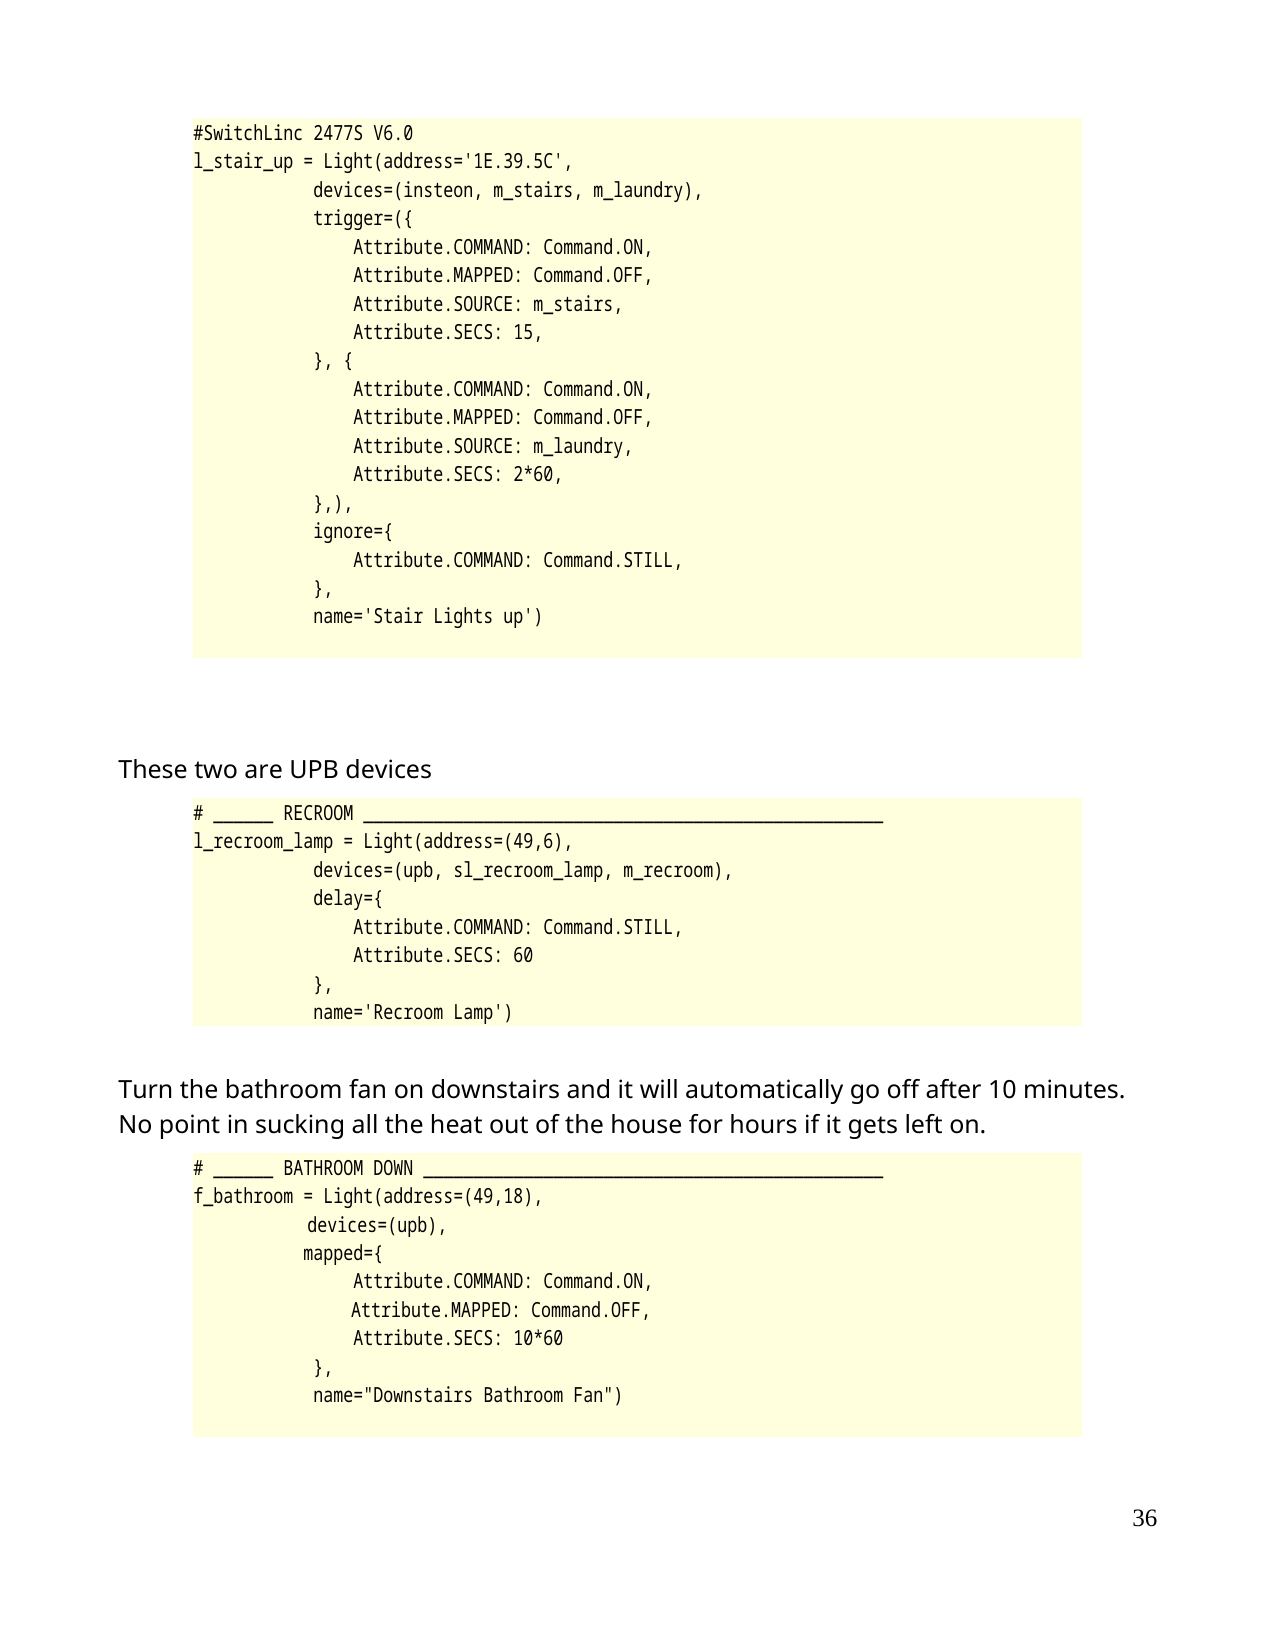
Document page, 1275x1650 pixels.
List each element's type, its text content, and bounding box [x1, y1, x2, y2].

text devices=(upb), [193, 1210, 1082, 1238]
text delay={ [193, 883, 1082, 912]
text # ______ BATHROOM DOWN ______________________________________________ [193, 1153, 1082, 1181]
text Attribute.SECS: 10*60 [193, 1323, 1082, 1352]
text Attribute.MAPPED: Command.OFF, [193, 402, 1082, 431]
text }, [193, 969, 1082, 997]
text name='Recroom Lamp') [193, 997, 1082, 1026]
text Attribute.COMMAND: Command.ON, [193, 374, 1082, 402]
text trigger=({ [193, 203, 1082, 232]
text name='Stair Lights up') [193, 602, 1082, 630]
text Attribute.COMMAND: Command.STILL, [193, 912, 1082, 940]
text devices=(upb, sl_recroom_lamp, m_recroom), [193, 855, 1082, 883]
text mapped={ [193, 1238, 1082, 1267]
text devices=(insteon, m_stairs, m_laundry), [193, 175, 1082, 203]
text }, [193, 1352, 1082, 1380]
text Attribute.COMMAND: Command.ON, [193, 1267, 1082, 1295]
text These two are UPB devices [118, 752, 1157, 786]
text }, { [193, 346, 1082, 374]
text }, [193, 573, 1082, 602]
text Attribute.SECS: 15, [193, 317, 1082, 346]
text #SwitchLinc 2477S V6.0 [193, 118, 1082, 147]
text name="Downstairs Bathroom Fan") [193, 1380, 1082, 1409]
text Attribute.SOURCE: m_laundry, [193, 431, 1082, 459]
text Attribute.SECS: 60 [193, 940, 1082, 969]
text },), [193, 488, 1082, 516]
text Attribute.SECS: 2*60, [193, 459, 1082, 488]
text ignore={ [193, 516, 1082, 545]
text Attribute.MAPPED: Command.OFF, [193, 260, 1082, 289]
text Attribute.COMMAND: Command.STILL, [193, 545, 1082, 573]
text Attribute.SOURCE: m_stairs, [193, 289, 1082, 317]
text l_stair_up = Light(address='1E.39.5C', [193, 147, 1082, 175]
text # ______ RECROOM ____________________________________________________ [193, 798, 1082, 827]
text l_recroom_lamp = Light(address=(49,6), [193, 827, 1082, 855]
text Turn the bathroom fan on downstairs and it will automatically go off after 10 minutes. No point in sucking all the heat out of the house for hours if it gets left on. [118, 1072, 1157, 1140]
text Attribute.MAPPED: Command.OFF, [193, 1295, 1082, 1323]
text f_bathroom = Light(address=(49,18), [193, 1181, 1082, 1210]
text Attribute.COMMAND: Command.ON, [193, 232, 1082, 260]
